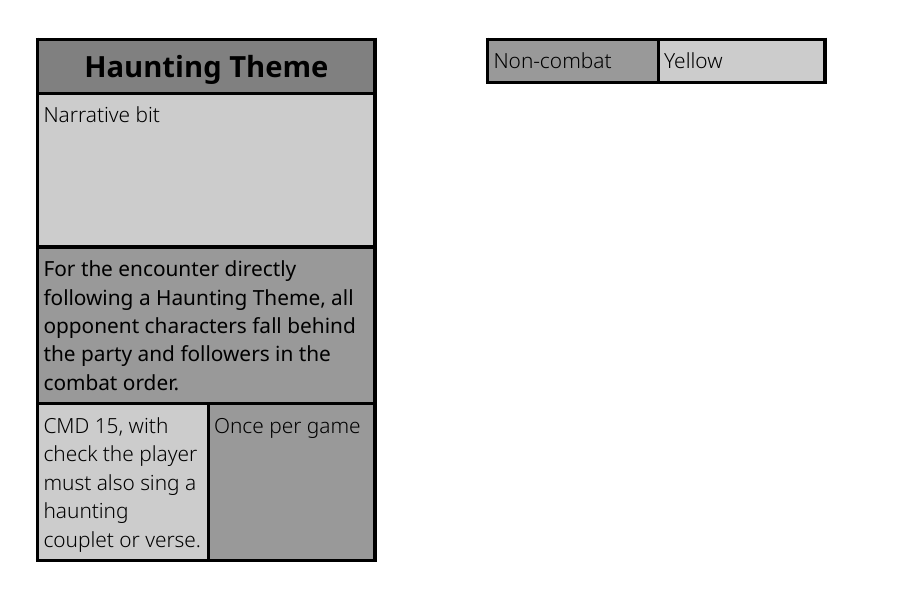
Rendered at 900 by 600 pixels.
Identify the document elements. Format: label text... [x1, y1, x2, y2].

table_cell Non-combat [489, 41, 657, 81]
table_cell Narrative bit [39, 95, 373, 245]
table_cell Yellow [660, 41, 823, 81]
table_cell Once per game [210, 405, 373, 559]
table_header Haunting Theme [39, 41, 373, 92]
table_cell CMD 15, with check the player must also sing a haunting couplet or verse. [39, 405, 207, 559]
table_cell For the encounter directly following a Haunting Theme, all opponent characters fall behind the party and followers in the combat order. [39, 249, 373, 402]
